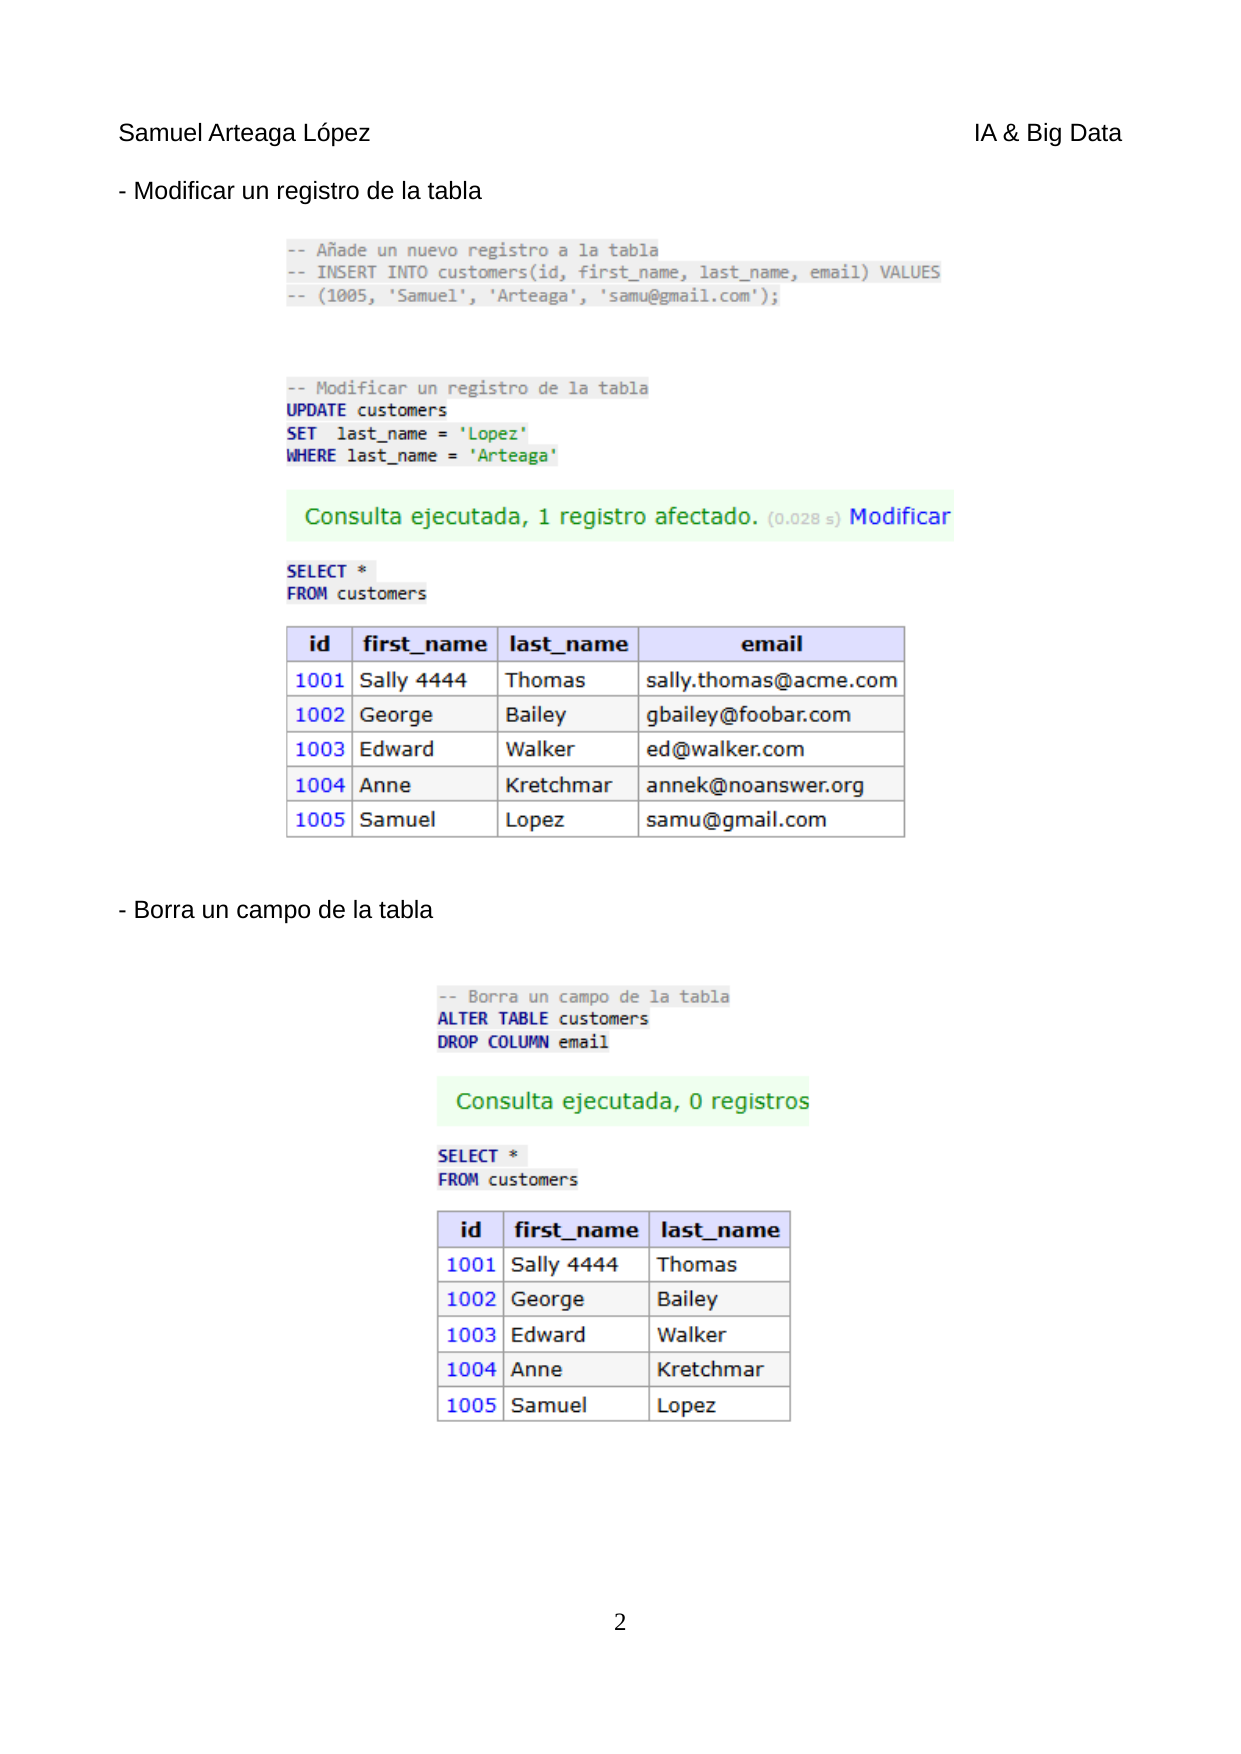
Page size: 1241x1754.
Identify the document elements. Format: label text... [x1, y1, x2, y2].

picture [286, 233, 954, 852]
picture [431, 981, 810, 1436]
text - Modificar un registro de la tabla [118, 176, 1122, 205]
text - Borra un campo de la tabla [118, 895, 1122, 924]
